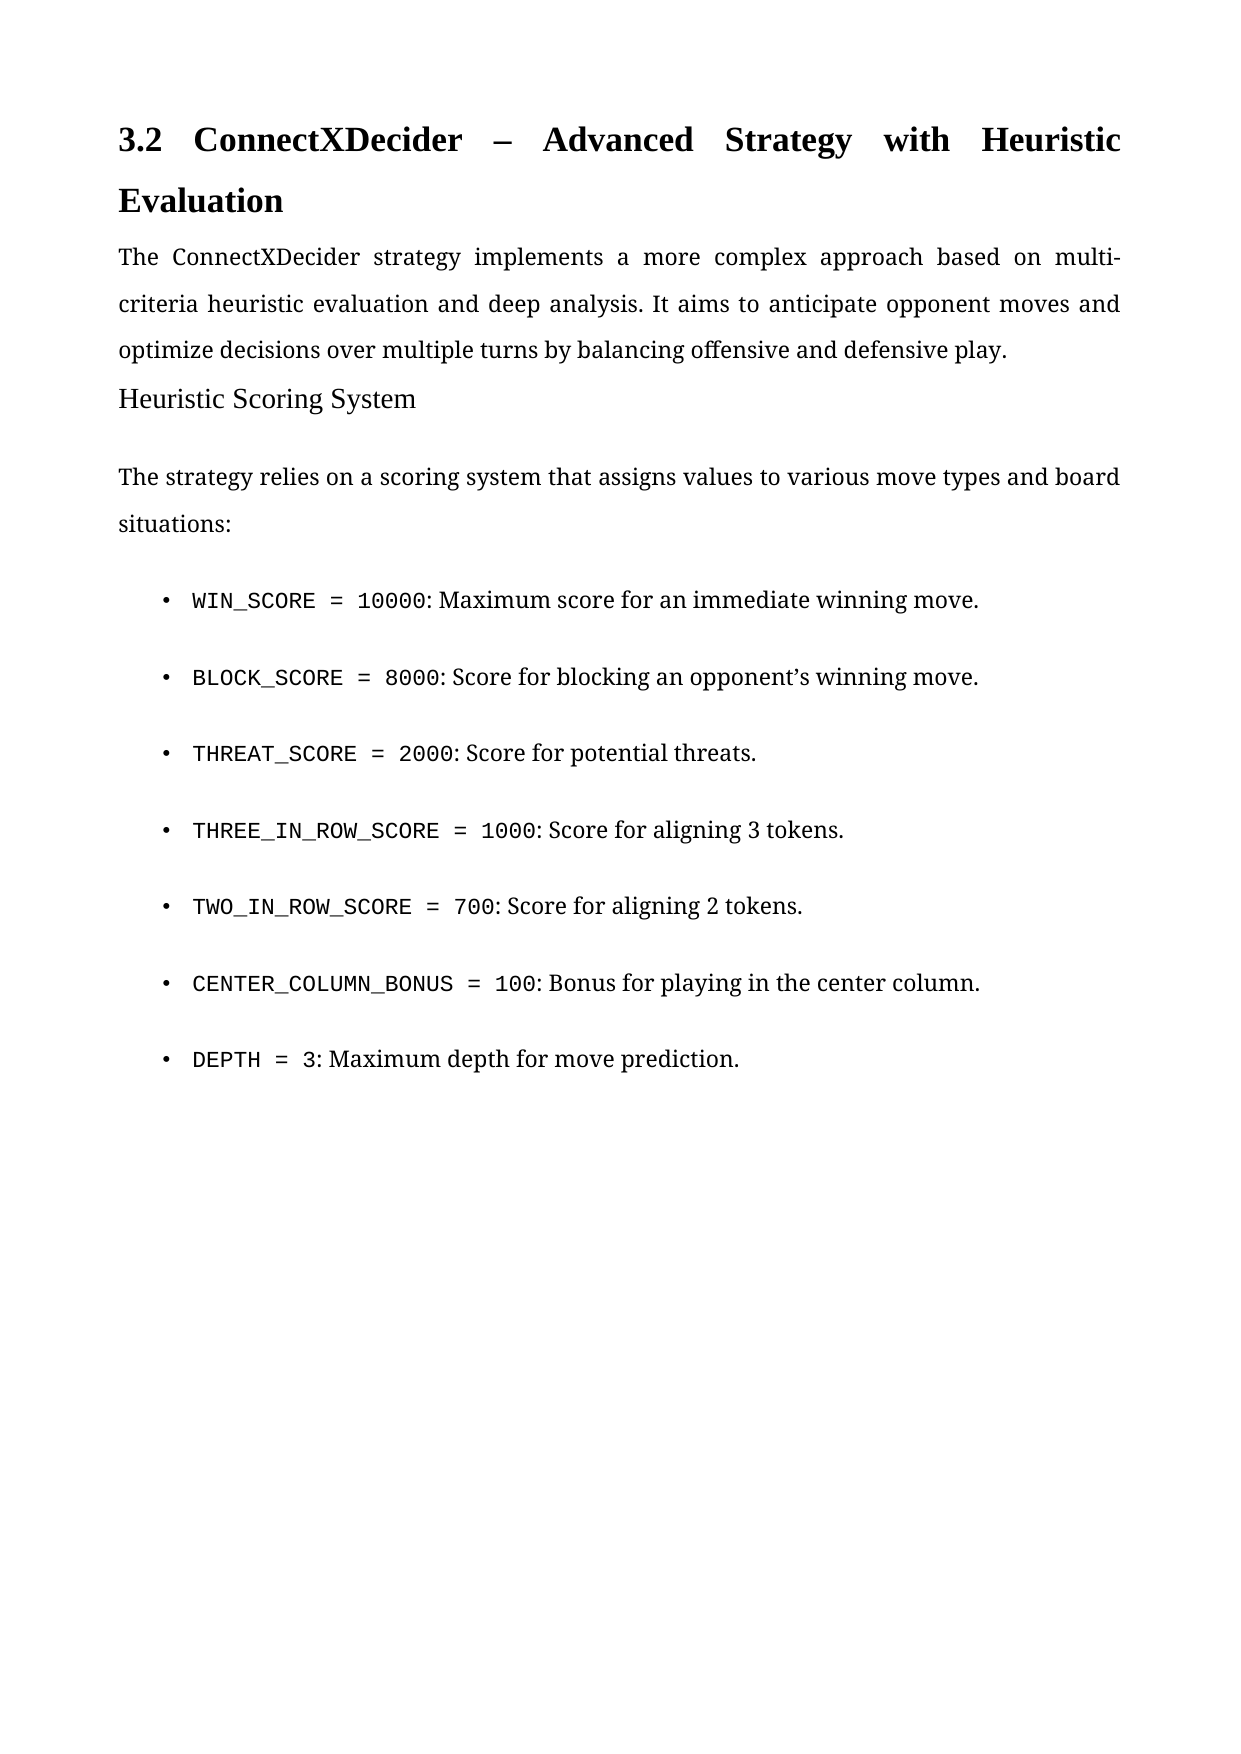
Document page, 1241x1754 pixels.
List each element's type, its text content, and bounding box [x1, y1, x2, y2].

subtitle 3.2 ConnectXDecider – Advanced Strategy with Heuristic Evaluation [118, 118, 1122, 220]
list THREE_IN_ROW_SCORE = 1000: Score for aligning 3 tokens. [162, 814, 1122, 845]
list THREAT_SCORE = 2000: Score for potential threats. [162, 737, 1122, 768]
text The ConnectXDecider strategy implements a more complex approach based on multi-criteria heuristic evaluation and deep analysis. It aims to anticipate opponent moves and optimize decisions over multiple turns by balancing offensive and defensive play. [118, 241, 1122, 366]
list DEPTH = 3: Maximum depth for move prediction. [162, 1043, 1122, 1074]
list WIN_SCORE = 10000: Maximum score for an immediate winning move. [162, 584, 1122, 616]
list CENTER_COLUMN_BONUS = 100: Bonus for playing in the center column. [162, 967, 1122, 998]
text The strategy relies on a scoring system that assigns values to various move types and board situations: [118, 461, 1122, 539]
list BLOCK_SCORE = 8000: Score for blocking an opponent’s winning move. [162, 661, 1122, 692]
list TWO_IN_ROW_SCORE = 700: Score for aligning 2 tokens. [162, 890, 1122, 921]
subtitle Heuristic Scoring System [118, 381, 1122, 415]
